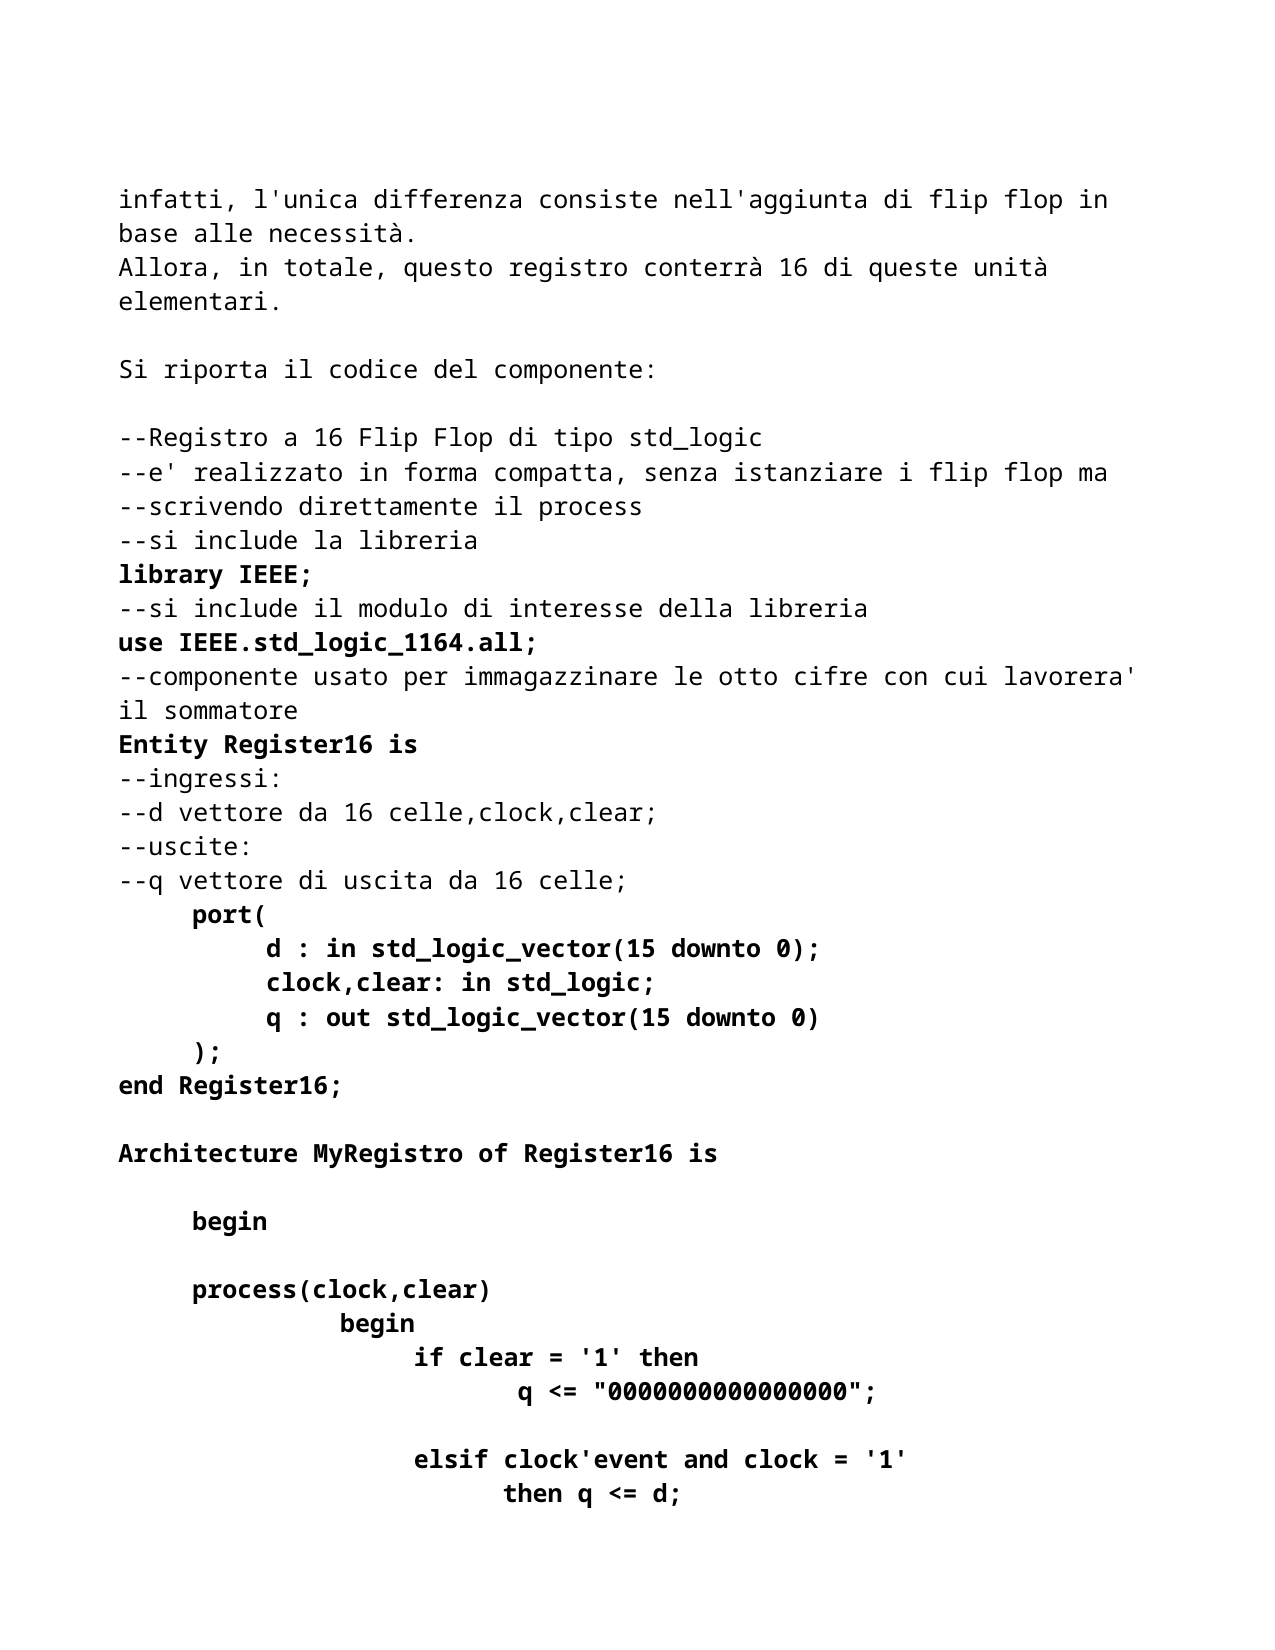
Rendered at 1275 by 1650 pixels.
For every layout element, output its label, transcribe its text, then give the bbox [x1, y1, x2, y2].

text elsif clock'event and clock = '1' [118, 1442, 1157, 1476]
text library IEEE; [118, 556, 1157, 590]
text Si riporta il codice del componente: [118, 352, 1157, 386]
text --q vettore di uscita da 16 celle; [118, 863, 1157, 897]
text q : out std_logic_vector(15 downto 0) [118, 999, 1157, 1033]
text --si include il modulo di interesse della libreria [118, 590, 1157, 624]
text infatti, l'unica differenza consiste nell'aggiunta di flip flop in base alle necessità. [118, 182, 1157, 250]
text begin [118, 1203, 1157, 1238]
text port( [118, 897, 1157, 931]
text --Registro a 16 Flip Flop di tipo std_logic [118, 420, 1157, 454]
text if clear = '1' then [118, 1340, 1157, 1374]
text clock,clear: in std_logic; [118, 965, 1157, 999]
text q <= "0000000000000000"; [118, 1374, 1157, 1408]
text use IEEE.std_logic_1164.all; [118, 624, 1157, 658]
text --componente usato per immagazzinare le otto cifre con cui lavorera' il sommatore [118, 658, 1157, 727]
text then q <= d; [118, 1476, 1157, 1510]
text --e' realizzato in forma compatta, senza istanziare i flip flop ma [118, 454, 1157, 488]
text --si include la libreria [118, 522, 1157, 556]
text end Register16; [118, 1067, 1157, 1101]
text --ingressi: [118, 761, 1157, 795]
text Architecture MyRegistro of Register16 is [118, 1135, 1157, 1169]
text begin [118, 1306, 1157, 1340]
text Allora, in totale, questo registro conterrà 16 di queste unità elementari. [118, 250, 1157, 318]
text d : in std_logic_vector(15 downto 0); [118, 931, 1157, 965]
text --scrivendo direttamente il process [118, 488, 1157, 522]
text --d vettore da 16 celle,clock,clear; [118, 795, 1157, 829]
text process(clock,clear) [118, 1272, 1157, 1306]
text --uscite: [118, 829, 1157, 863]
text ); [118, 1033, 1157, 1067]
text Entity Register16 is [118, 727, 1157, 761]
